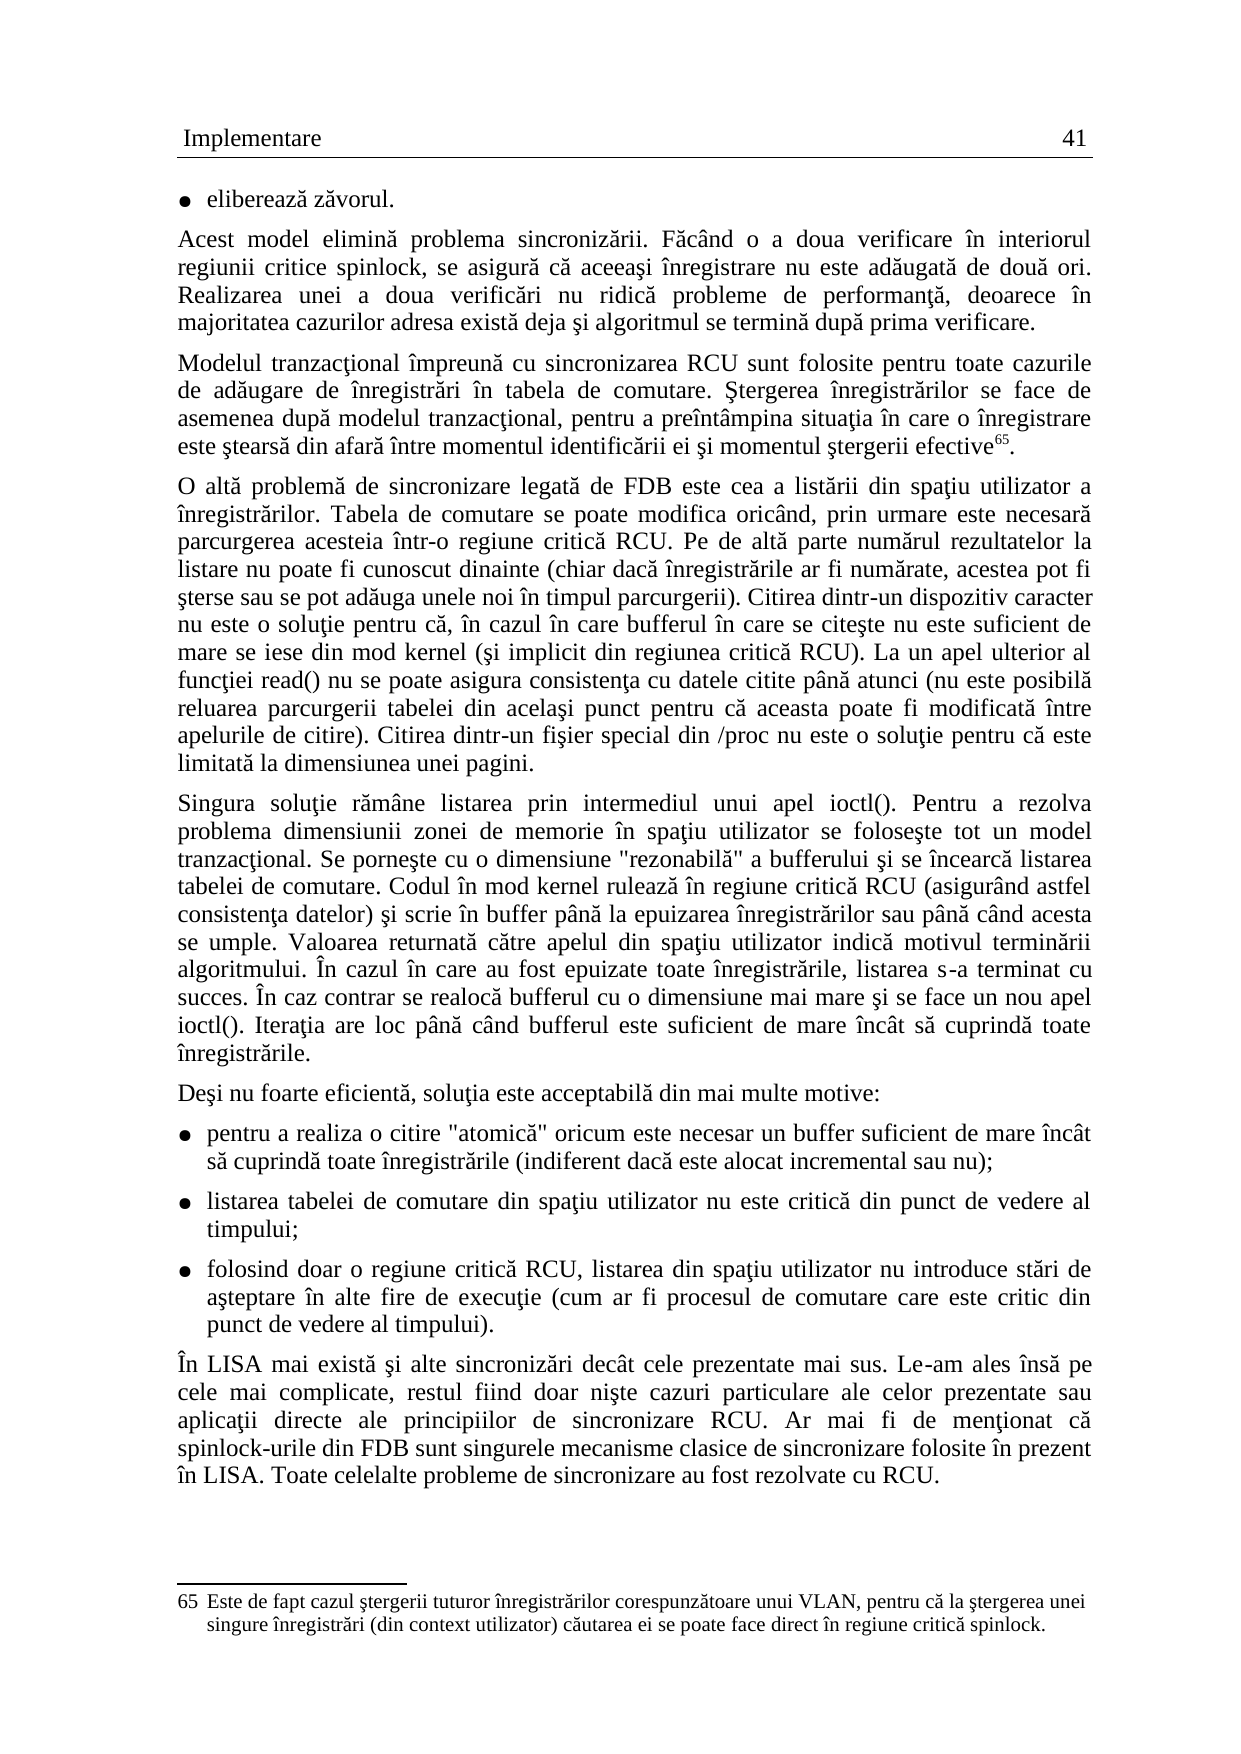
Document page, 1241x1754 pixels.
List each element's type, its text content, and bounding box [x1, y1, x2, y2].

text Este de fapt cazul ştergerii tuturor înregistrărilor corespunzătoare unui VLAN, pentru că la ştergerea unei singure înregistrări (din context utilizator) căutarea ei se poate face direct în regiune critică spinlock. [177, 1590, 1093, 1636]
list pentru a realiza o citire "atomică" oricum este necesar un buffer suficient de mare încât să cuprindă toate înregistrările (indiferent dacă este alocat incremental sau nu); [177, 1119, 1093, 1174]
text În LISA mai există şi alte sincronizări decât cele prezentate mai sus. Le‑am ales însă pe cele mai complicate, restul fiind doar nişte cazuri particulare ale celor prezentate sau aplicaţii directe ale principiilor de sincronizare RCU. Ar mai fi de menţionat că spinlock‑urile din FDB sunt singurele mecanisme clasice de sincronizare folosite în prezent în LISA. Toate celelalte probleme de sincronizare au fost rezolvate cu RCU. [177, 1351, 1093, 1489]
list eliberează zăvorul. [177, 185, 1093, 213]
list folosind doar o regiune critică RCU, listarea din spaţiu utilizator nu introduce stări de aşteptare în alte fire de execuţie (cum ar fi procesul de comutare care este critic din punct de vedere al timpului). [177, 1255, 1093, 1338]
text Modelul tranzacţional împreună cu sincronizarea RCU sunt folosite pentru toate cazurile de adăugare de înregistrări în tabela de comutare. Ştergerea înregistrărilor se face de asemenea după modelul tranzacţional, pentru a preîntâmpina situaţia în care o înregistrare este ştearsă din afară între momentul identificării ei şi momentul ştergerii efective. [177, 349, 1093, 459]
text Deşi nu foarte eficientă, soluţia este acceptabilă din mai multe motive: [177, 1079, 1093, 1107]
text Singura soluţie rămâne listarea prin intermediul unui apel ioctl(). Pentru a rezolva problema dimensiunii zonei de memorie în spaţiu utilizator se foloseşte tot un model tranzacţional. Se porneşte cu o dimensiune "rezonabilă" a bufferului şi se încearcă listarea tabelei de comutare. Codul în mod kernel rulează în regiune critică RCU (asigurând astfel consistenţa datelor) şi scrie în buffer până la epuizarea înregistrărilor sau până când acesta se umple. Valoarea returnată către apelul din spaţiu utilizator indică motivul terminării algoritmului. În cazul în care au fost epuizate toate înregistrările, listarea s‑a terminat cu succes. În caz contrar se realocă bufferul cu o dimensiune mai mare şi se face un nou apel ioctl(). Iteraţia are loc până când bufferul este suficient de mare încât să cuprindă toate înregistrările. [177, 789, 1093, 1066]
text O altă problemă de sincronizare legată de FDB este cea a listării din spaţiu utilizator a înregistrărilor. Tabela de comutare se poate modifica oricând, prin urmare este necesară parcurgerea acesteia într‑o regiune critică RCU. Pe de altă parte numărul rezultatelor la listare nu poate fi cunoscut dinainte (chiar dacă înregistrările ar fi numărate, acestea pot fi şterse sau se pot adăuga unele noi în timpul parcurgerii). Citirea dintr‑un dispozitiv caracter nu este o soluţie pentru că, în cazul în care bufferul în care se citeşte nu este suficient de mare se iese din mod kernel (şi implicit din regiunea critică RCU). La un apel ulterior al funcţiei read() nu se poate asigura consistenţa cu datele citite până atunci (nu este posibilă reluarea parcurgerii tabelei din acelaşi punct pentru că aceasta poate fi modificată între apelurile de citire). Citirea dintr‑un fişier special din /proc nu este o soluţie pentru că este limitată la dimensiunea unei pagini. [177, 472, 1093, 777]
text Acest model elimină problema sincronizării. Făcând o a doua verificare în interiorul regiunii critice spinlock, se asigură că aceeaşi înregistrare nu este adăugată de două ori. Realizarea unei a doua verificări nu ridică probleme de performanţă, deoarece în majoritatea cazurilor adresa există deja şi algoritmul se termină după prima verificare. [177, 225, 1093, 336]
list listarea tabelei de comutare din spaţiu utilizator nu este critică din punct de vedere al timpului; [177, 1187, 1093, 1242]
